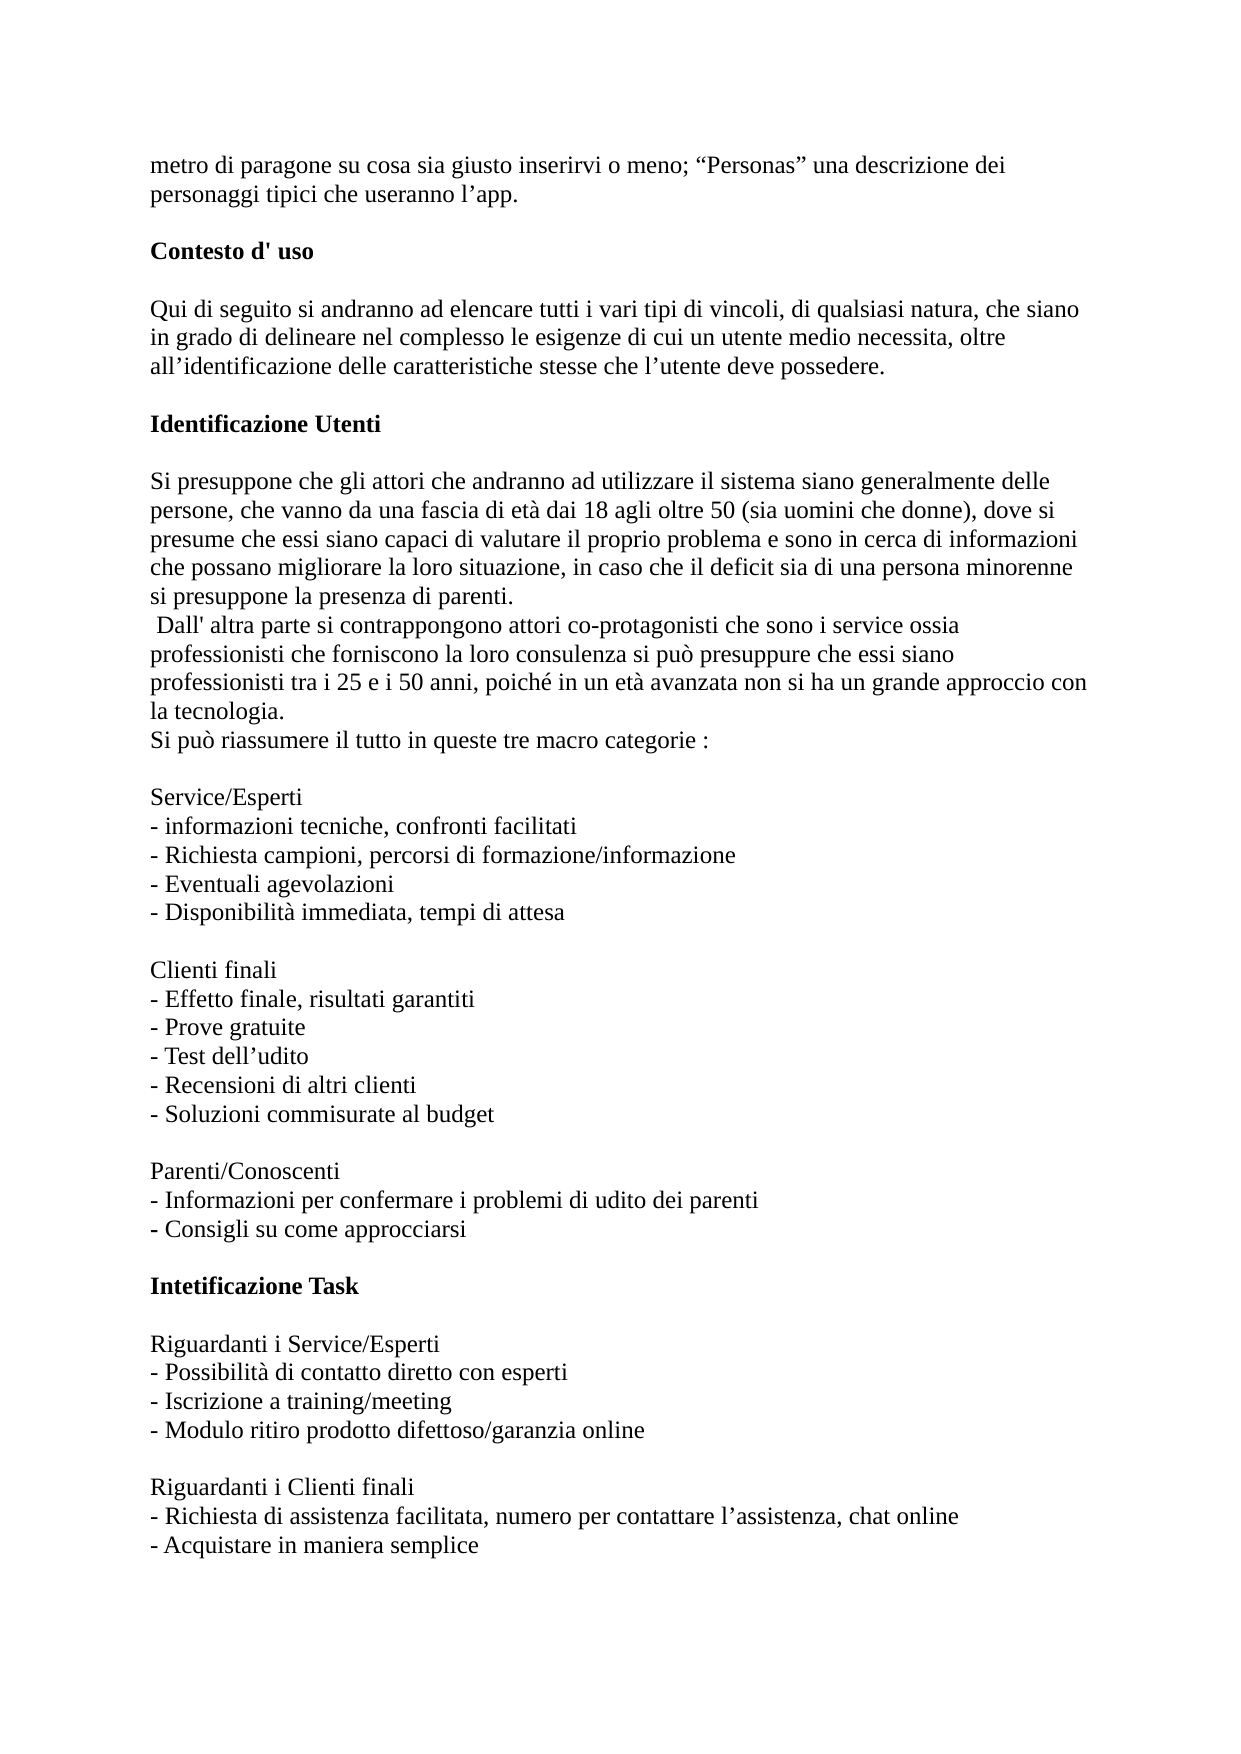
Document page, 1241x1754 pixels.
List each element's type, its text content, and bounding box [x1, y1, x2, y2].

text - Richiesta di assistenza facilitata, numero per contattare l’assistenza, chat online [150, 1501, 1090, 1530]
text - Recensioni di altri clienti [150, 1070, 1090, 1099]
text - Effetto finale, risultati garantiti [150, 984, 1090, 1012]
text Si presuppone che gli attori che andranno ad utilizzare il sistema siano generalmente delle persone, che vanno da una fascia di età dai 18 agli oltre 50 (sia uomini che donne), dove si presume che essi siano capaci di valutare il proprio problema e sono in cerca di informazioni che possano migliorare la loro situazione, in caso che il deficit sia di una persona minorenne si presuppone la presenza di parenti. [150, 466, 1090, 610]
text - Test dell’udito [150, 1041, 1090, 1070]
text Identificazione Utenti [150, 409, 1090, 437]
text Parenti/Conoscenti [150, 1156, 1090, 1185]
text - Modulo ritiro prodotto difettoso/garanzia online [150, 1415, 1090, 1444]
text Service/Esperti [150, 782, 1090, 811]
text - Iscrizione a training/meeting [150, 1386, 1090, 1415]
text - Consigli su come approcciarsi [150, 1214, 1090, 1242]
text - Acquistare in maniera semplice [150, 1530, 1090, 1559]
text - Richiesta campioni, percorsi di formazione/informazione [150, 840, 1090, 869]
text - Prove gratuite [150, 1012, 1090, 1041]
text Clienti finali [150, 955, 1090, 984]
text - informazioni tecniche, confronti facilitati [150, 811, 1090, 840]
text Dall' altra parte si contrappongono attori co-protagonisti che sono i service ossia professionisti che forniscono la loro consulenza si può presuppure che essi siano professionisti tra i 25 e i 50 anni, poiché in un età avanzata non si ha un grande approccio con la tecnologia. [150, 610, 1090, 725]
text - Soluzioni commisurate al budget [150, 1099, 1090, 1127]
text Intetificazione Task [150, 1271, 1090, 1300]
text Qui di seguito si andranno ad elencare tutti i vari tipi di vincoli, di qualsiasi natura, che siano in grado di delineare nel complesso le esigenze di cui un utente medio necessita, oltre all’identificazione delle caratteristiche stesse che l’utente deve possedere. [150, 294, 1090, 380]
text Contesto d' uso [150, 236, 1090, 265]
text metro di paragone su cosa sia giusto inserirvi o meno; “Personas” una descrizione dei personaggi tipici che useranno l’app. [150, 150, 1090, 207]
text Riguardanti i Service/Esperti [150, 1329, 1090, 1357]
text - Informazioni per confermare i problemi di udito dei parenti [150, 1185, 1090, 1214]
text - Possibilità di contatto diretto con esperti [150, 1357, 1090, 1386]
text - Disponibilità immediata, tempi di attesa [150, 897, 1090, 926]
text - Eventuali agevolazioni [150, 869, 1090, 897]
text Riguardanti i Clienti finali [150, 1472, 1090, 1501]
text Si può riassumere il tutto in queste tre macro categorie : [150, 725, 1090, 754]
